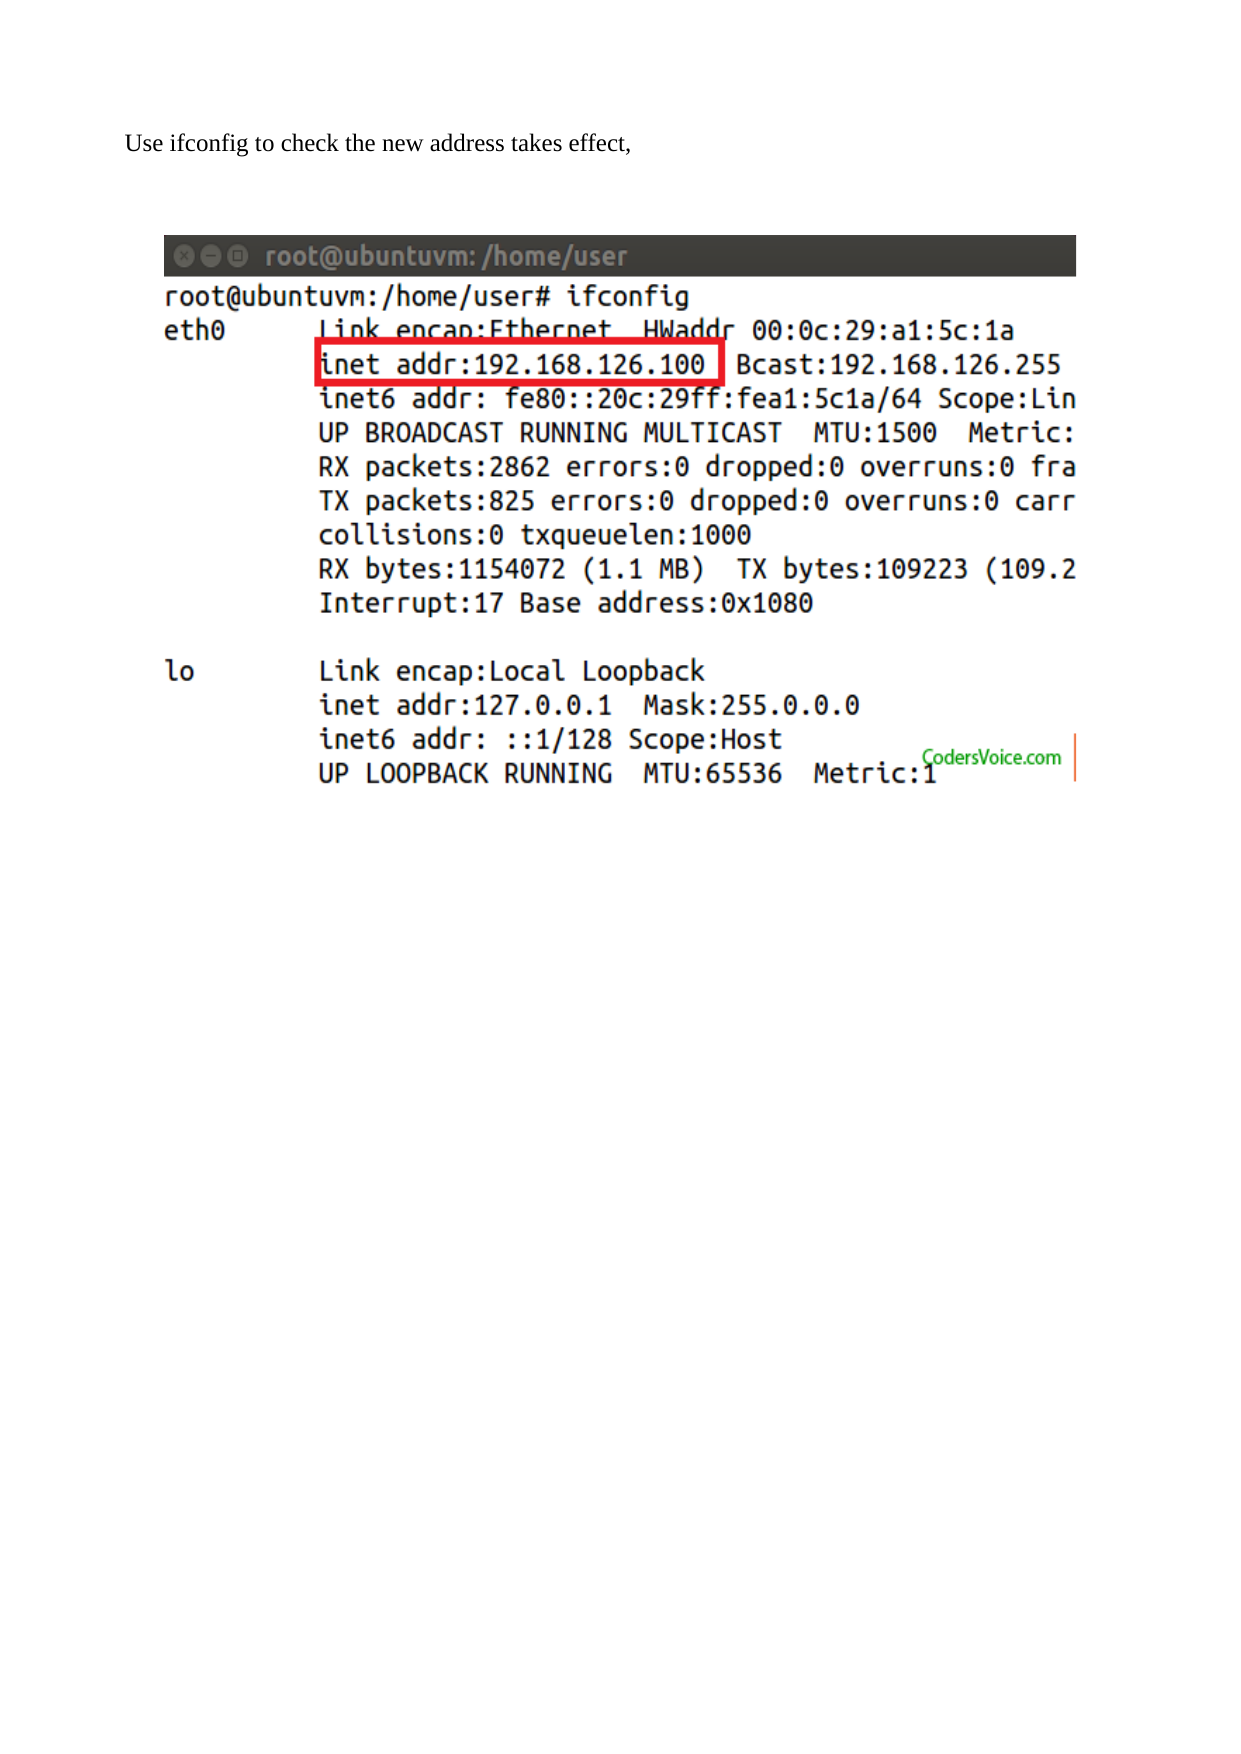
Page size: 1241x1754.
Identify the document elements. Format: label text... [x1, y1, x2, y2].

picture [164, 235, 1077, 791]
text Use ifconfig to check the new address takes effect, [118, 118, 1122, 235]
